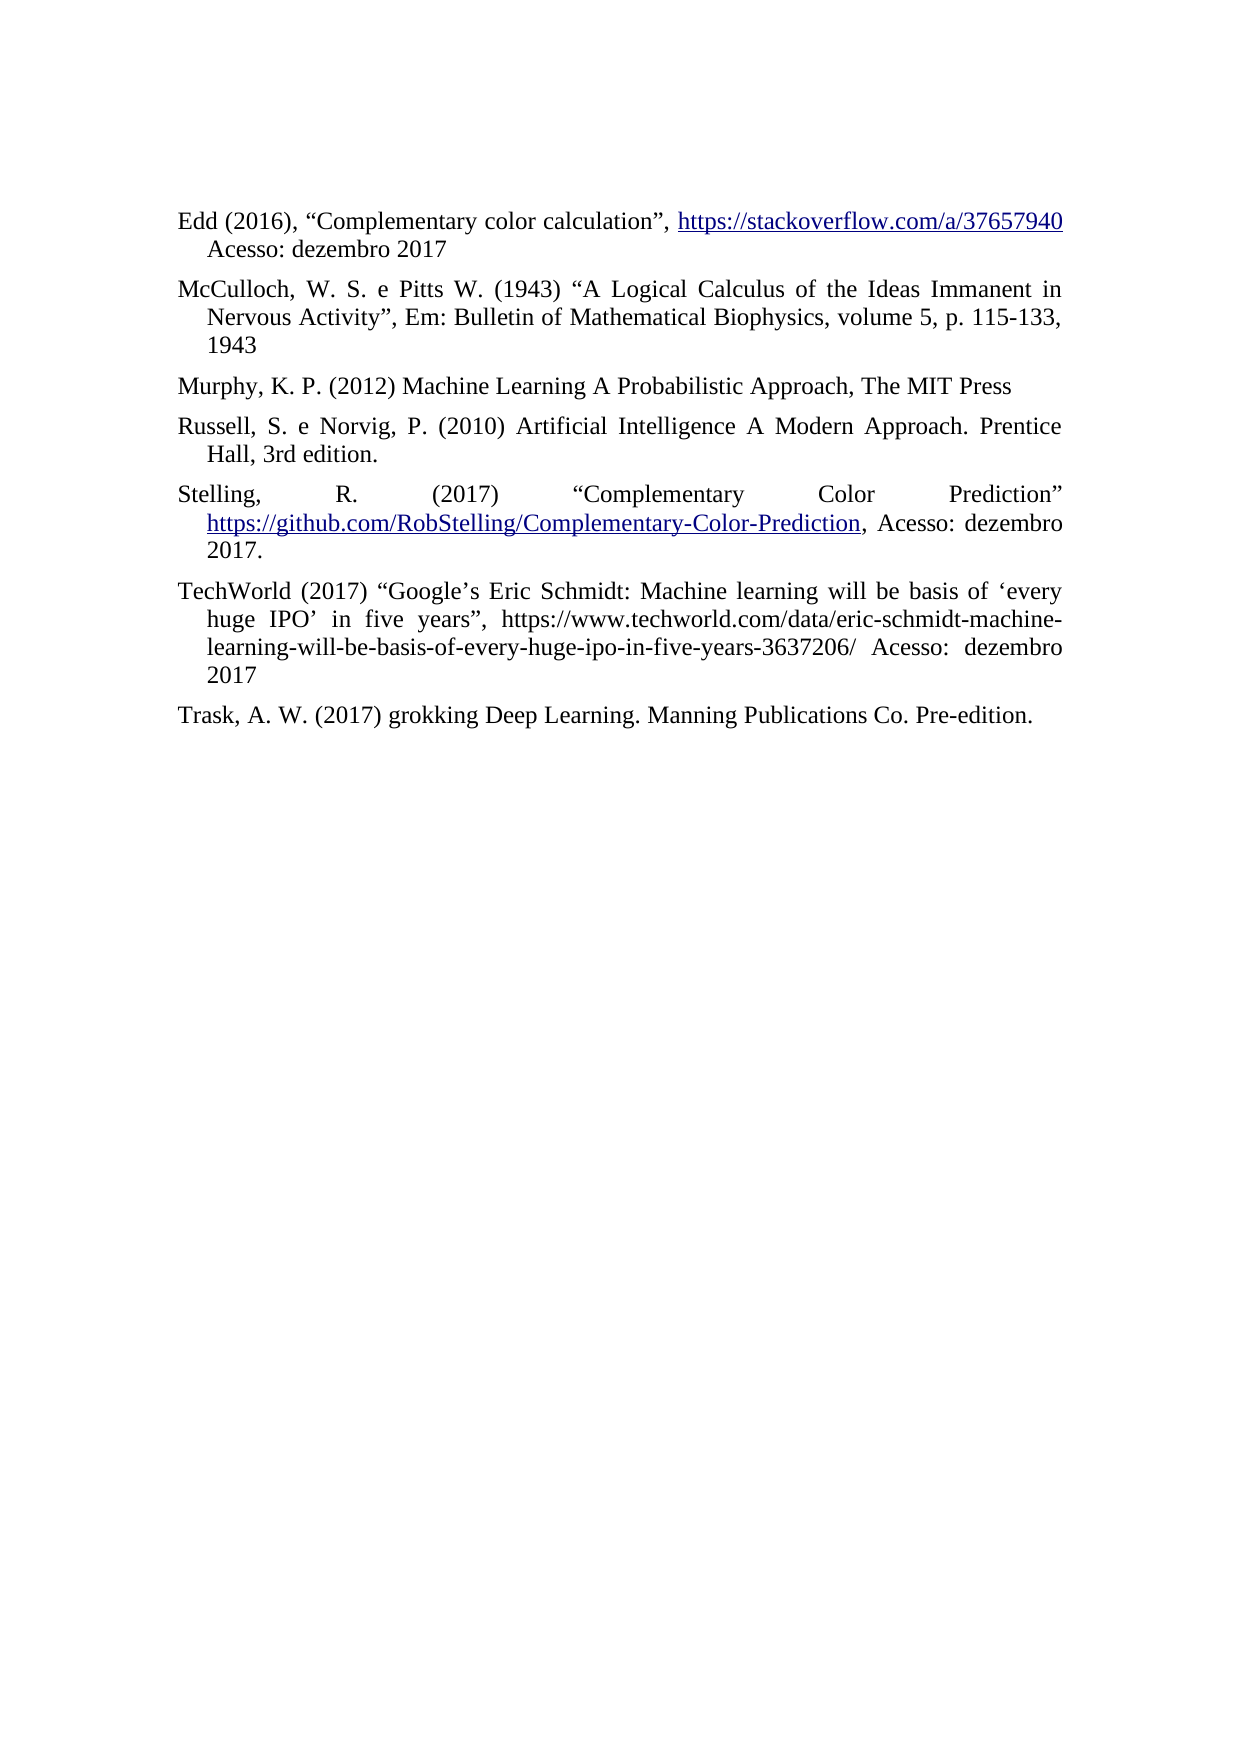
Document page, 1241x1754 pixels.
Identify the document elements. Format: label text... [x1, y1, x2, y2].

text McCulloch, W. S. e Pitts W. (1943) “A Logical Calculus of the Ideas Immanent in Nervous Activity”, Em: Bulletin of Mathematical Biophysics, volume 5, p. 115-133, 1943 [177, 275, 1063, 359]
text Trask, A. W. (2017) grokking Deep Learning. Manning Publications Co. Pre-edition. [177, 701, 1063, 729]
text Stelling, R. (2017) “Complementary Color Prediction” https://github.com/RobStelling/Complementary-Color-Prediction, Acesso: dezembro 2017. [177, 480, 1063, 564]
text Murphy, K. P. (2012) Machine Learning A Probabilistic Approach, The MIT Press [177, 372, 1063, 399]
text Russell, S. e Norvig, P. (2010) Artificial Intelligence A Modern Approach. Prentice Hall, 3rd edition. [177, 412, 1063, 468]
text Edd (2016), “Complementary color calculation”, https://stackoverflow.com/a/37657940 Acesso: dezembro 2017 [177, 207, 1063, 263]
text TechWorld (2017) “Google’s Eric Schmidt: Machine learning will be basis of ‘every huge IPO’ in five years”, https://www.techworld.com/data/eric-schmidt-machine-learning-will-be-basis-of-every-huge-ipo-in-five-years-3637206/ Acesso: dezembro 2017 [177, 577, 1063, 689]
